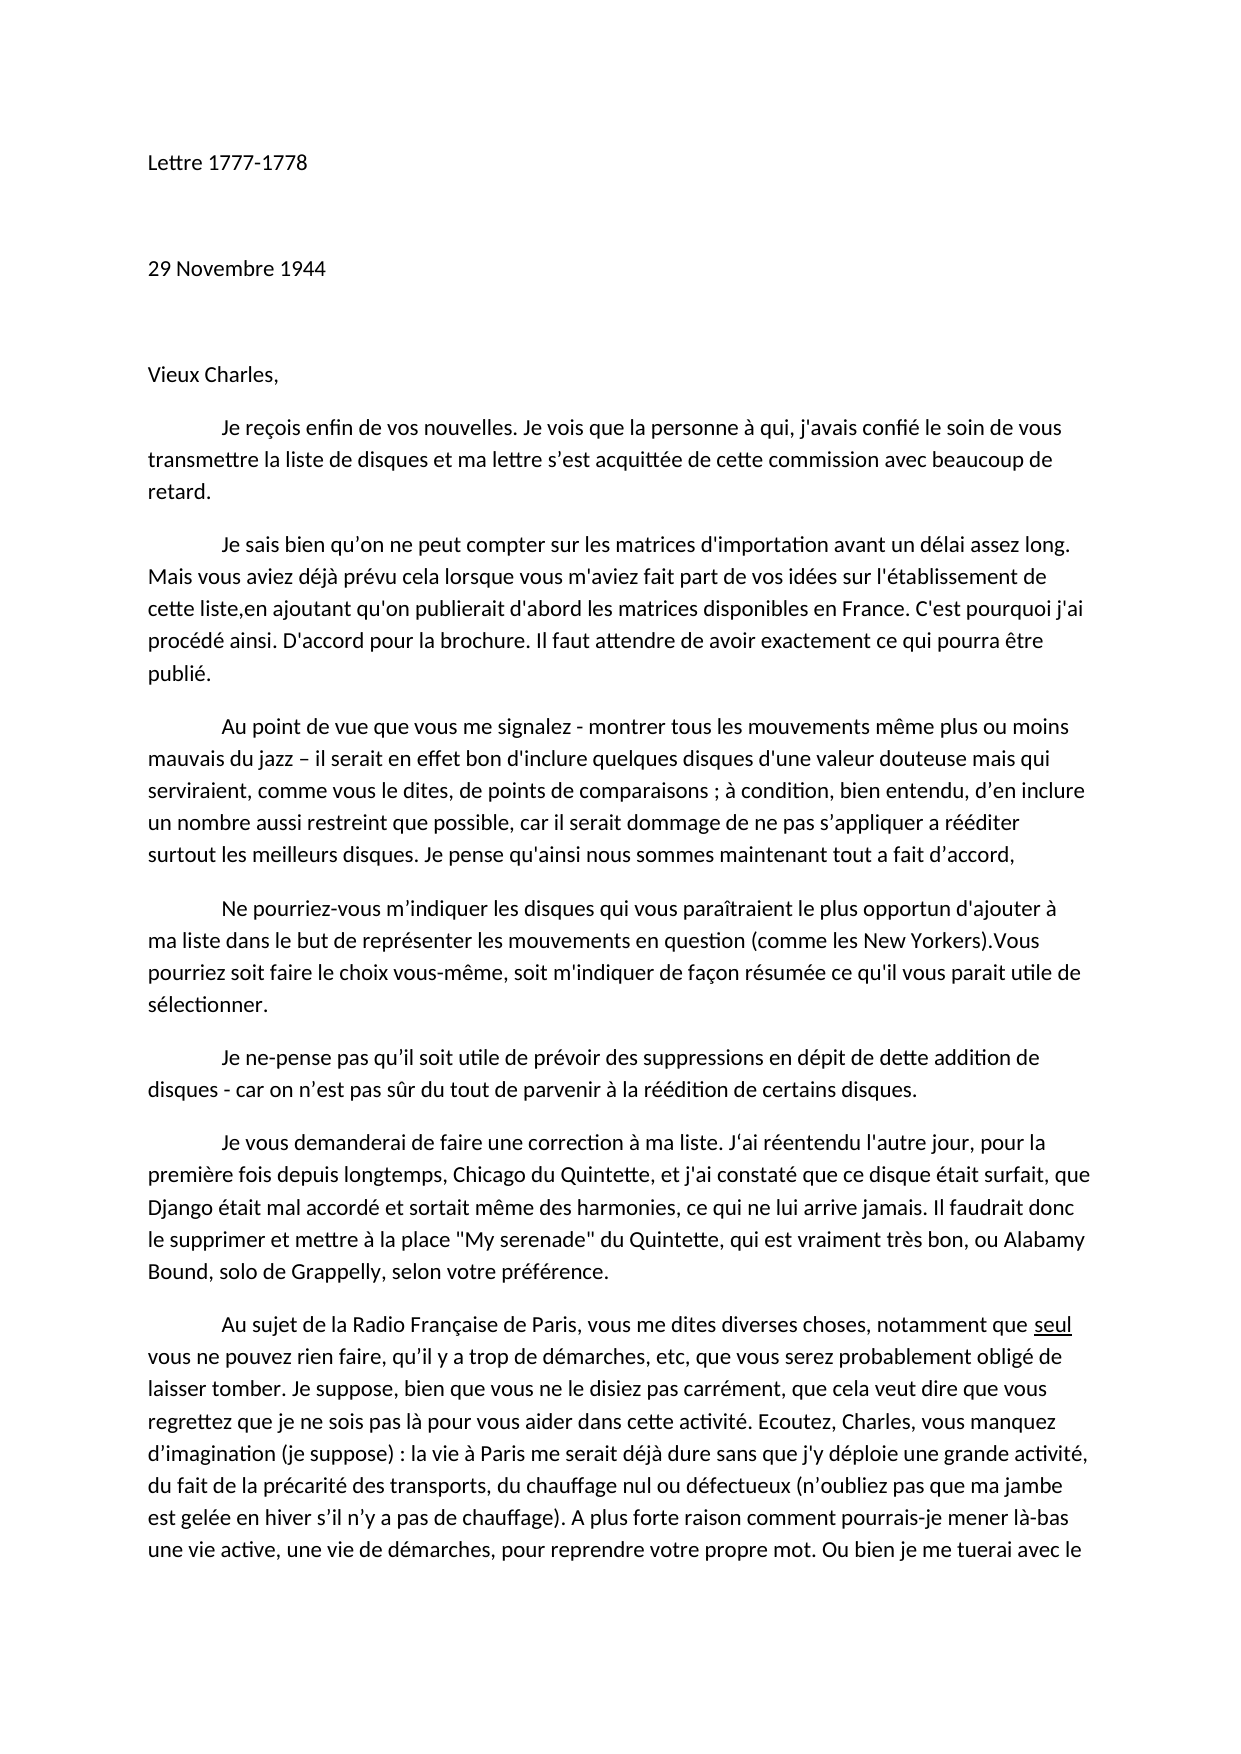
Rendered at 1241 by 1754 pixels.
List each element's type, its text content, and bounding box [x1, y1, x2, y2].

text Je sais bien qu’on ne peut compter sur les matrices d'importation avant un délai assez long. Mais vous aviez déjà prévu cela lorsque vous m'aviez fait part de vos idées sur l'établissement de cette liste,en ajoutant qu'on publierait d'abord les matrices disponibles en France. C'est pourquoi j'ai procédé ainsi. D'accord pour la brochure. Il faut attendre de avoir exactement ce qui pourra être publié. [148, 530, 1093, 687]
text Au sujet de la Radio Française de Paris, vous me dites diverses choses, notamment que seul vous ne pouvez rien faire, qu’il y a trop de démarches, etc, que vous serez probablement obligé de laisser tomber. Je suppose, bien que vous ne le disiez pas carrément, que cela veut dire que vous regrettez que je ne sois pas là pour vous aider dans cette activité. Ecoutez, Charles, vous manquez d’imagination (je suppose) : la vie à Paris me serait déjà dure sans que j'y déploie une grande activité, du fait de la précarité des transports, du chauffage nul ou défectueux (n’oubliez pas que ma jambe est gelée en hiver s’il n’y a pas de chauffage). A plus forte raison comment pourrais-je mener là-bas une vie active, une vie de démarches, pour reprendre votre propre mot. Ou bien je me tuerai avec le [148, 1310, 1093, 1563]
text Lettre 1777-1778 [148, 148, 1093, 176]
text Je ne-pense pas qu’il soit utile de prévoir des suppressions en dépit de dette addition de disques - car on n’est pas sûr du tout de parvenir à la réédition de certains disques. [148, 1043, 1093, 1103]
text Je vous demanderai de faire une correction à ma liste. J‘ai réentendu l'autre jour, pour la première fois depuis longtemps, Chicago du Quintette, et j'ai constaté que ce disque était surfait, que Django était mal accordé et sortait même des harmonies, ce qui ne lui arrive jamais. Il faudrait donc le supprimer et mettre à la place "My serenade" du Quintette, qui est vraiment très bon, ou Alabamy Bound, solo de Grappelly, selon votre préférence. [148, 1128, 1093, 1285]
text Vieux Charles, [148, 360, 1093, 388]
text 29 Novembre 1944 [148, 254, 1093, 282]
text Ne pourriez-vous m’indiquer les disques qui vous paraîtraient le plus opportun d'ajouter à ma liste dans le but de représenter les mouvements en question (comme les New Yorkers).Vous pourriez soit faire le choix vous-même, soit m'indiquer de façon résumée ce qu'il vous parait utile de sélectionner. [148, 894, 1093, 1018]
text Au point de vue que vous me signalez - montrer tous les mouvements même plus ou moins mauvais du jazz – il serait en effet bon d'inclure quelques disques d'une valeur douteuse mais qui serviraient, comme vous le dites, de points de comparaisons ; à condition, bien entendu, d’en inclure un nombre aussi restreint que possible, car il serait dommage de ne pas s’appliquer a rééditer surtout les meilleurs disques. Je pense qu'ainsi nous sommes maintenant tout a fait d’accord, [148, 712, 1093, 869]
text Je reçois enfin de vos nouvelles. Je vois que la personne à qui, j'avais confié le soin de vous transmettre la liste de disques et ma lettre s’est acquittée de cette commission avec beaucoup de retard. [148, 413, 1093, 505]
